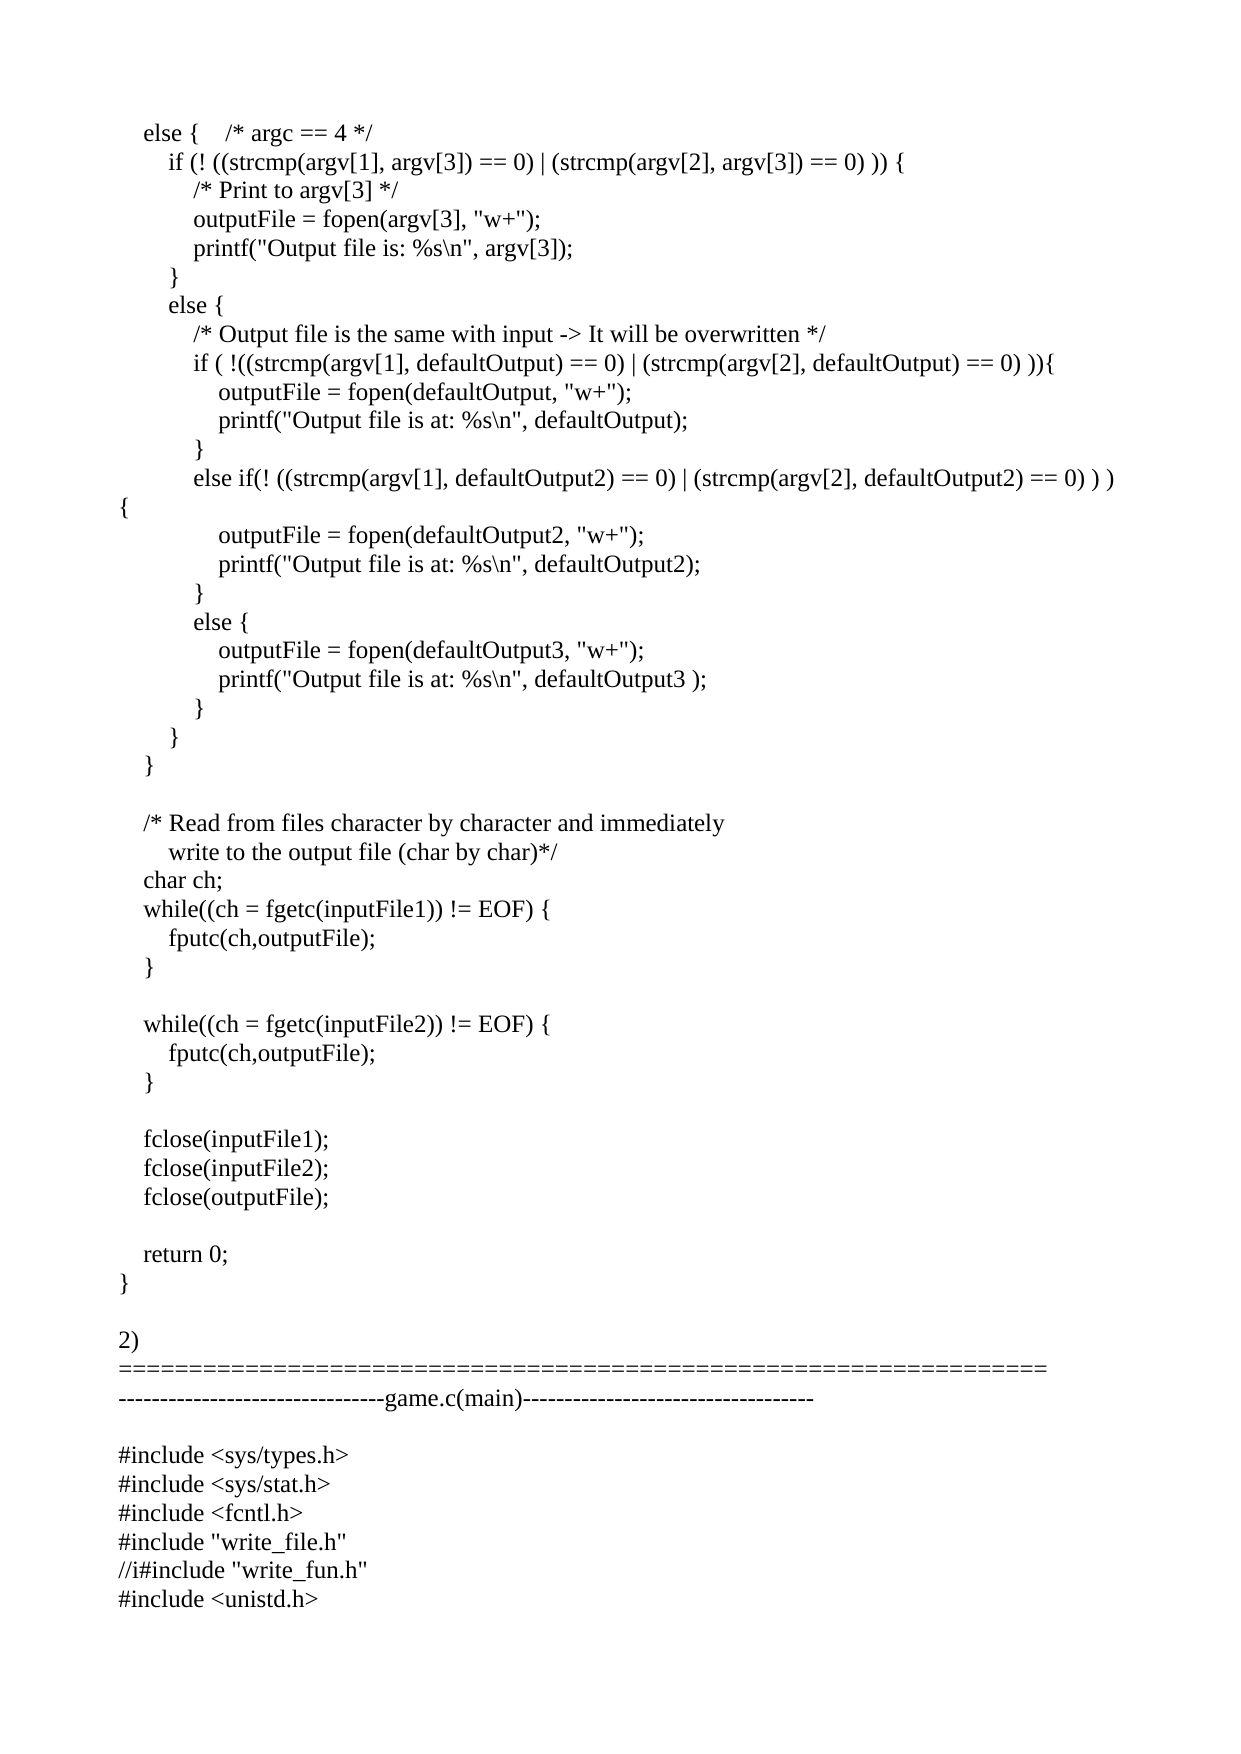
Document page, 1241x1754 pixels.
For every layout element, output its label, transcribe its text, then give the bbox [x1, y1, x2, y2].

text printf("Output file is at: %s\n", defaultOutput3 ); [118, 664, 1122, 693]
text if ( !((strcmp(argv[1], defaultOutput) == 0) | (strcmp(argv[2], defaultOutput) == 0) )){ [118, 348, 1122, 377]
text } [118, 722, 1122, 751]
text } [118, 1268, 1122, 1297]
text #include <fcntl.h> [118, 1498, 1122, 1527]
text else { /* argc == 4 */ [118, 118, 1122, 147]
text printf("Output file is at: %s\n", defaultOutput); [118, 406, 1122, 434]
text outputFile = fopen(defaultOutput, "w+"); [118, 377, 1122, 406]
text } [118, 952, 1122, 981]
text } [118, 751, 1122, 779]
text else if(! ((strcmp(argv[1], defaultOutput2) == 0) | (strcmp(argv[2], defaultOutput2) == 0) ) ) { [118, 463, 1122, 521]
text } [118, 1067, 1122, 1096]
text printf("Output file is at: %s\n", defaultOutput2); [118, 549, 1122, 578]
text fclose(inputFile1); [118, 1124, 1122, 1153]
text /* Print to argv[3] */ [118, 176, 1122, 204]
text outputFile = fopen(defaultOutput3, "w+"); [118, 636, 1122, 664]
text char ch; [118, 866, 1122, 894]
text 2) [118, 1326, 1122, 1354]
text while((ch = fgetc(inputFile1)) != EOF) { [118, 894, 1122, 923]
text /* Output file is the same with input -> It will be overwritten */ [118, 319, 1122, 348]
text } [118, 434, 1122, 463]
text write to the output file (char by char)*/ [118, 837, 1122, 866]
text fclose(outputFile); [118, 1182, 1122, 1211]
text while((ch = fgetc(inputFile2)) != EOF) { [118, 1009, 1122, 1038]
text if (! ((strcmp(argv[1], argv[3]) == 0) | (strcmp(argv[2], argv[3]) == 0) )) { [118, 147, 1122, 176]
text return 0; [118, 1239, 1122, 1268]
text //i#include "write_fun.h" [118, 1556, 1122, 1584]
text fclose(inputFile2); [118, 1153, 1122, 1182]
text #include <sys/types.h> [118, 1441, 1122, 1469]
text #include <sys/stat.h> [118, 1469, 1122, 1498]
text else { [118, 291, 1122, 319]
text #include <unistd.h> [118, 1584, 1122, 1613]
text outputFile = fopen(argv[3], "w+"); [118, 204, 1122, 233]
text printf("Output file is: %s\n", argv[3]); [118, 233, 1122, 262]
text else { [118, 607, 1122, 636]
text } [118, 578, 1122, 607]
text ================================================================== [118, 1354, 1122, 1383]
text fputc(ch,outputFile); [118, 1038, 1122, 1067]
text } [118, 262, 1122, 291]
text outputFile = fopen(defaultOutput2, "w+"); [118, 521, 1122, 549]
text } [118, 693, 1122, 722]
text --------------------------------game.c(main)----------------------------------- [118, 1383, 1122, 1412]
text fputc(ch,outputFile); [118, 923, 1122, 952]
text #include "write_file.h" [118, 1527, 1122, 1556]
text /* Read from files character by character and immediately [118, 808, 1122, 837]
